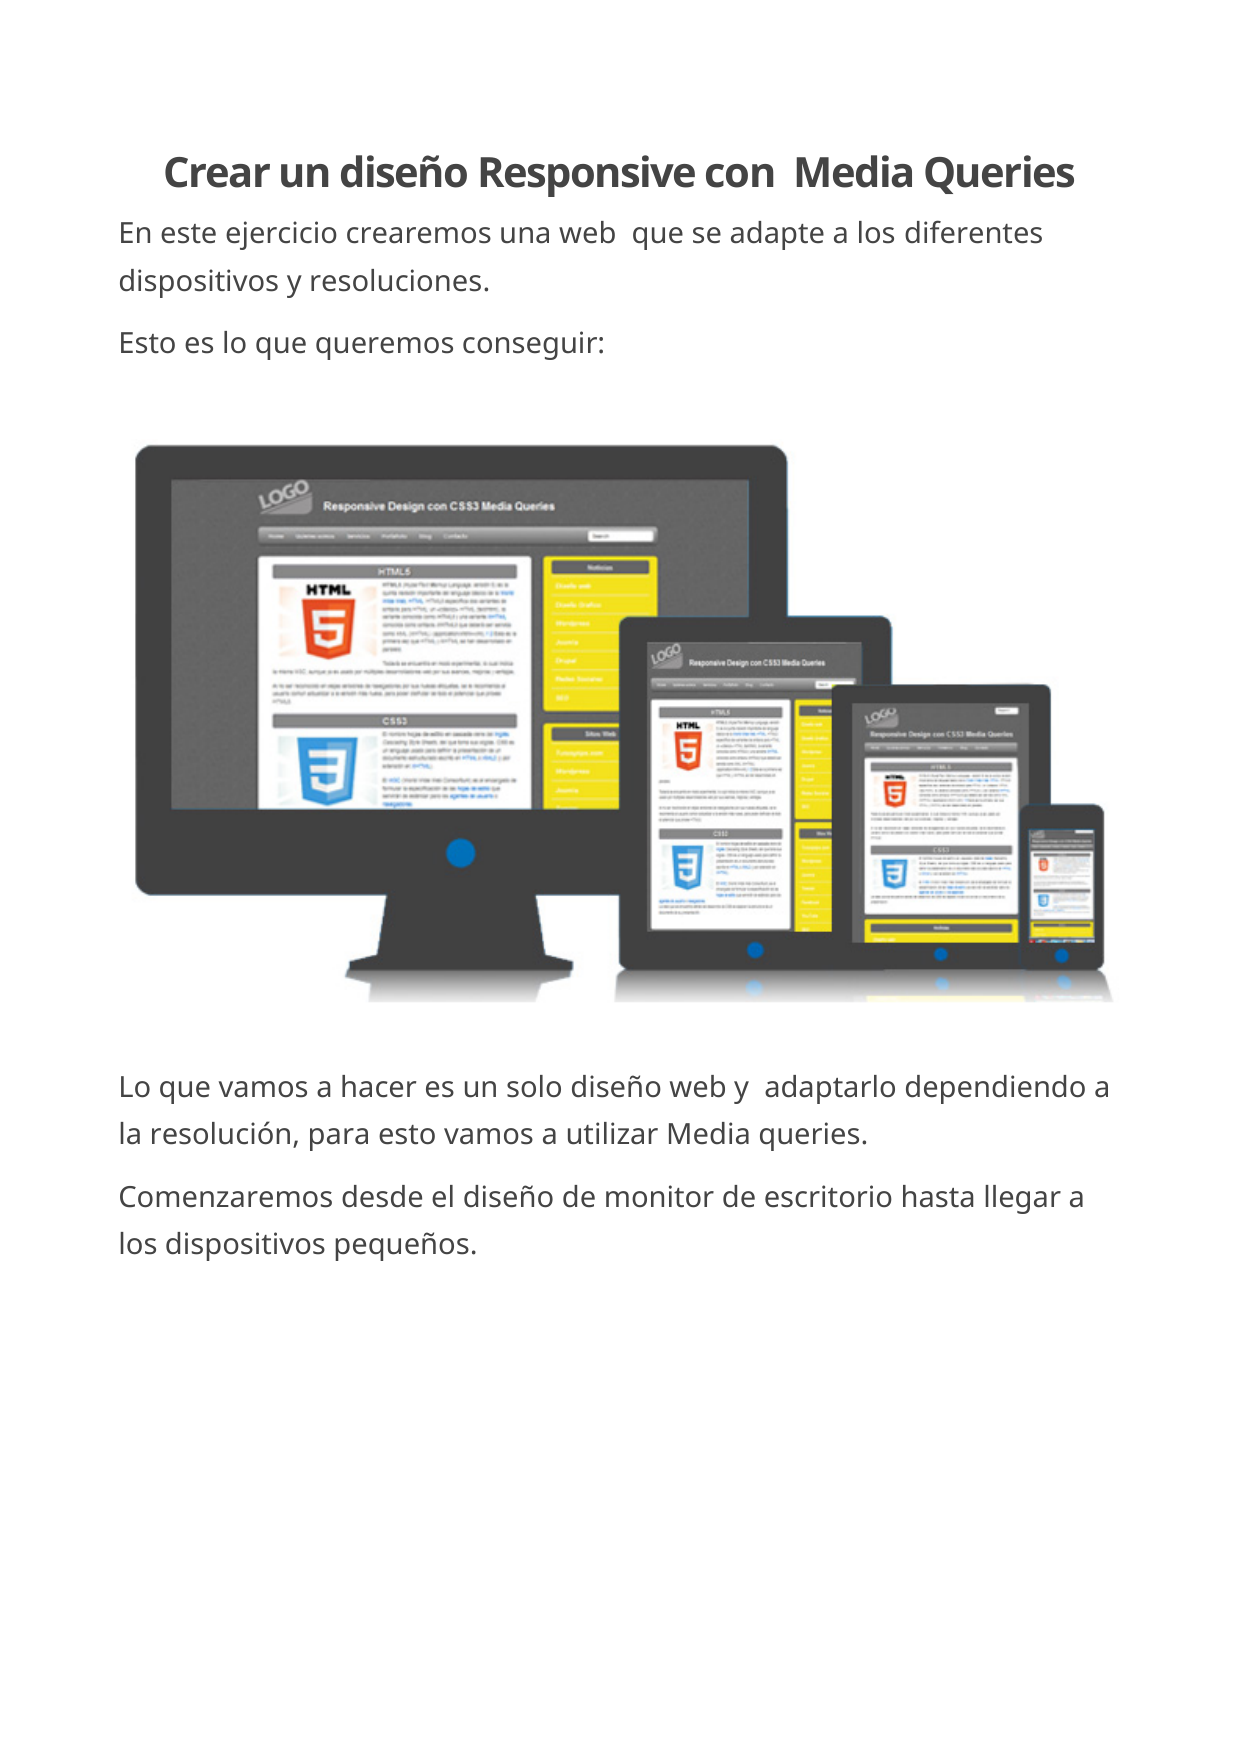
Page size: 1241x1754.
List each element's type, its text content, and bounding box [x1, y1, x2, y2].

text En este ejercicio crearemos una web que se adapte a los diferentes dispositivos y resoluciones. [118, 212, 1122, 300]
text Esto es lo que queremos conseguir: [118, 322, 1122, 362]
subtitle Crear un diseño Responsive con Media Queries [118, 143, 1122, 200]
text Comenzaremos desde el diseño de monitor de escritorio hasta llegar a los dispositivos pequeños. [118, 1176, 1122, 1263]
text Lo que vamos a hacer es un solo diseño web y adaptarlo dependiendo a la resolución, para esto vamos a utilizar Media queries. [118, 1066, 1122, 1153]
picture [121, 439, 1120, 1004]
